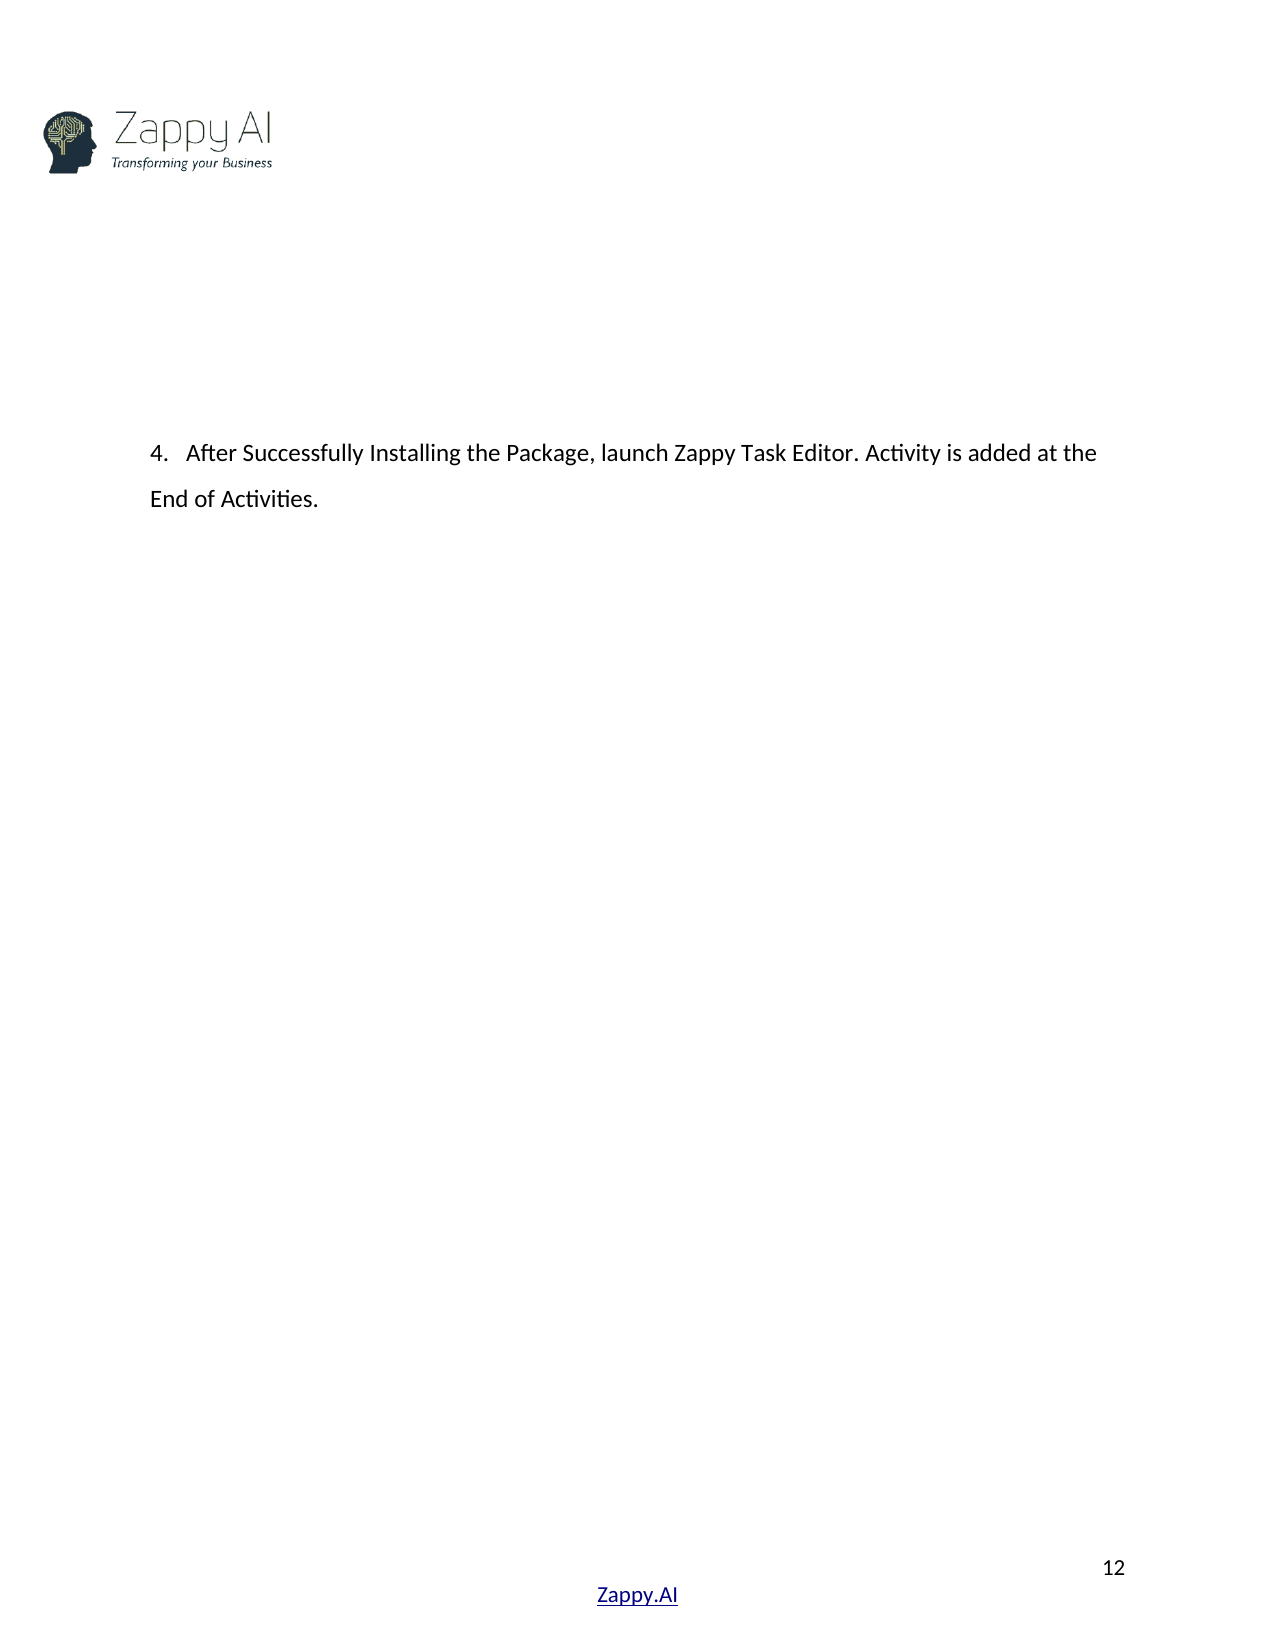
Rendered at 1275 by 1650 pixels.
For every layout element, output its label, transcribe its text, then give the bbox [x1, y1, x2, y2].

text 4. After Successfully Installing the Package, launch Zappy Task Editor. Activity is added at the End of Activities. [150, 437, 1125, 514]
